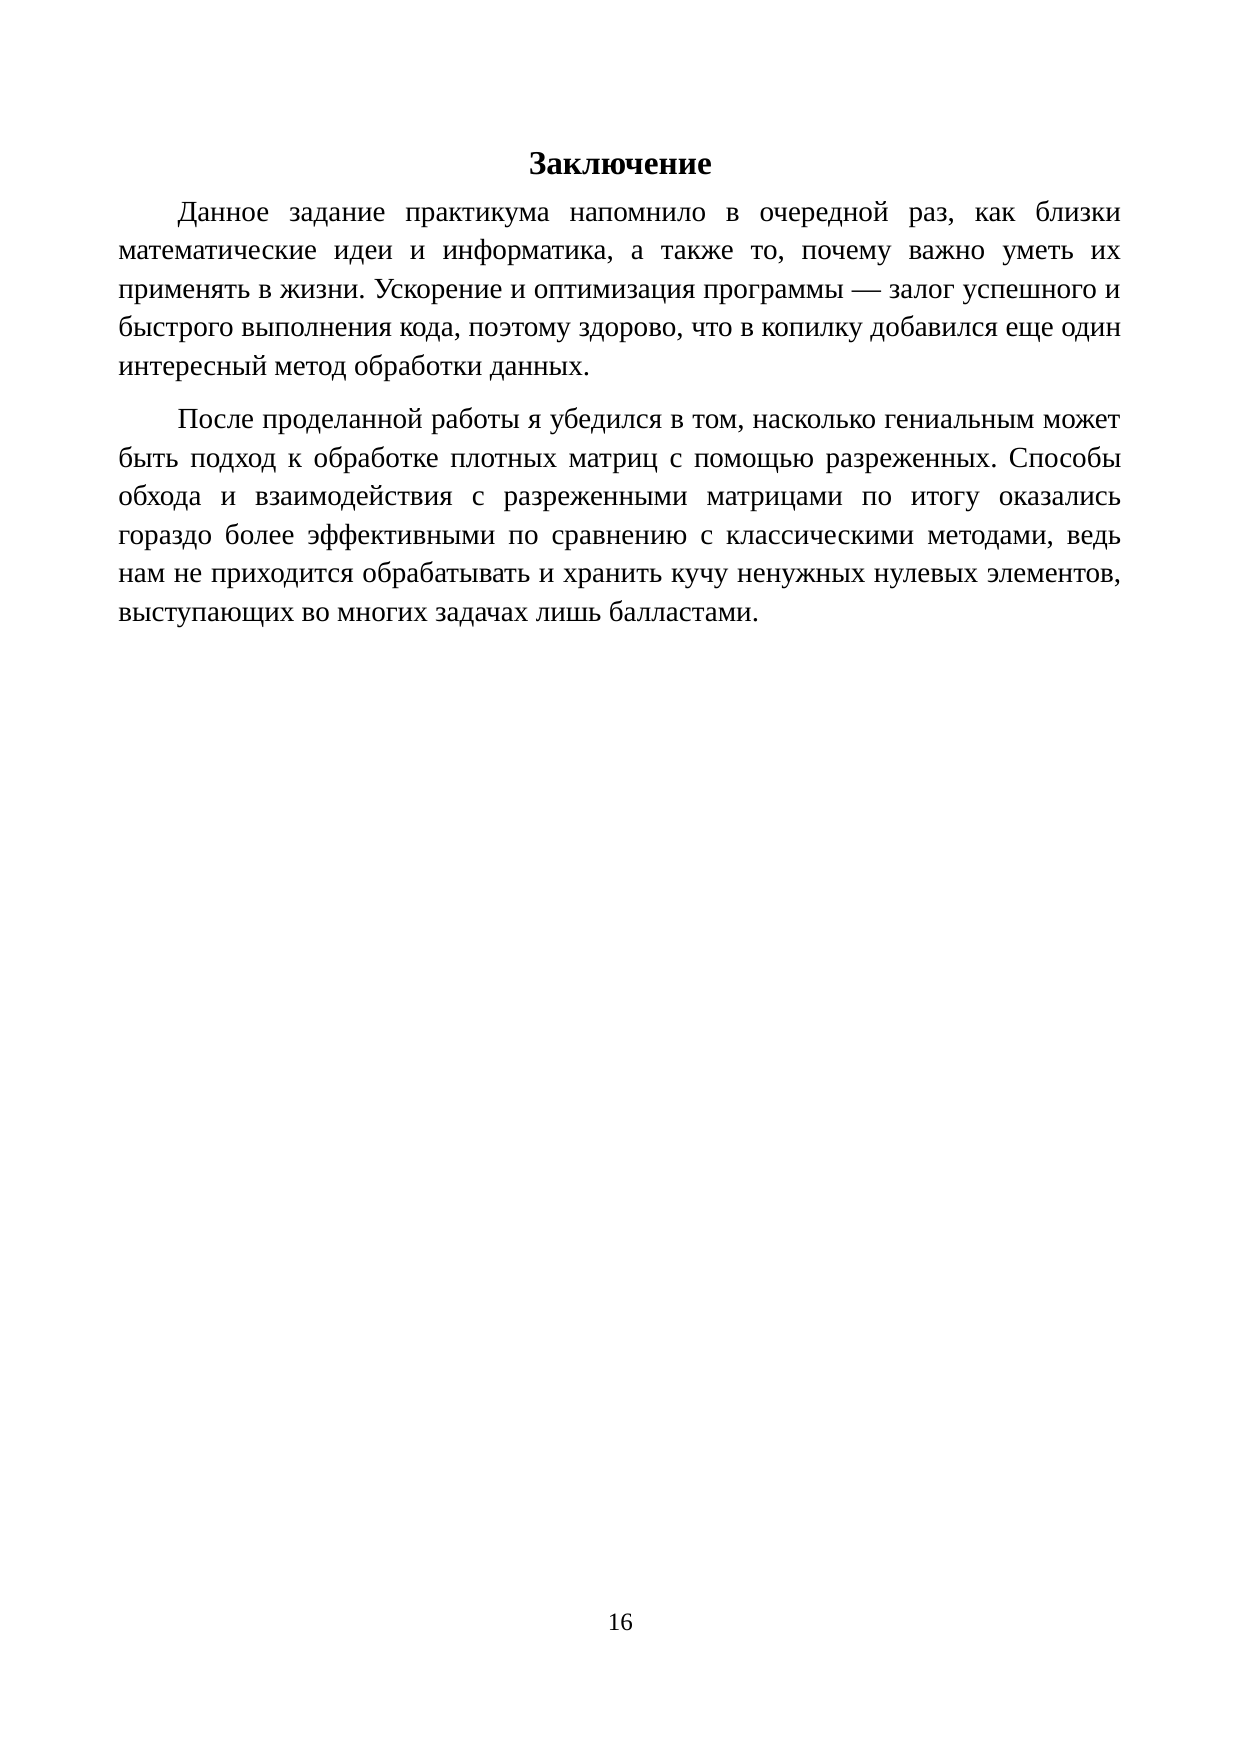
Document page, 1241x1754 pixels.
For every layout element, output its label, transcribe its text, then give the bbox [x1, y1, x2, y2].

text Данное задание практикума напомнило в очередной раз, как близки математические идеи и информатика, а также то, почему важно уметь их применять в жизни. Ускорение и оптимизация программы — залог успешного и быстрого выполнения кода, поэтому здорово, что в копилку добавился еще один интересный метод обработки данных. [118, 194, 1122, 382]
text После проделанной работы я убедился в том, насколько гениальным может быть подход к обработке плотных матриц с помощью разреженных. Способы обхода и взаимодействия с разреженными матрицами по итогу оказались гораздо более эффективными по сравнению с классическими методами, ведь нам не приходится обрабатывать и хранить кучу ненужных нулевых элементов, выступающих во многих задачах лишь балластами. [118, 401, 1122, 627]
subtitle Заключение [118, 143, 1122, 181]
